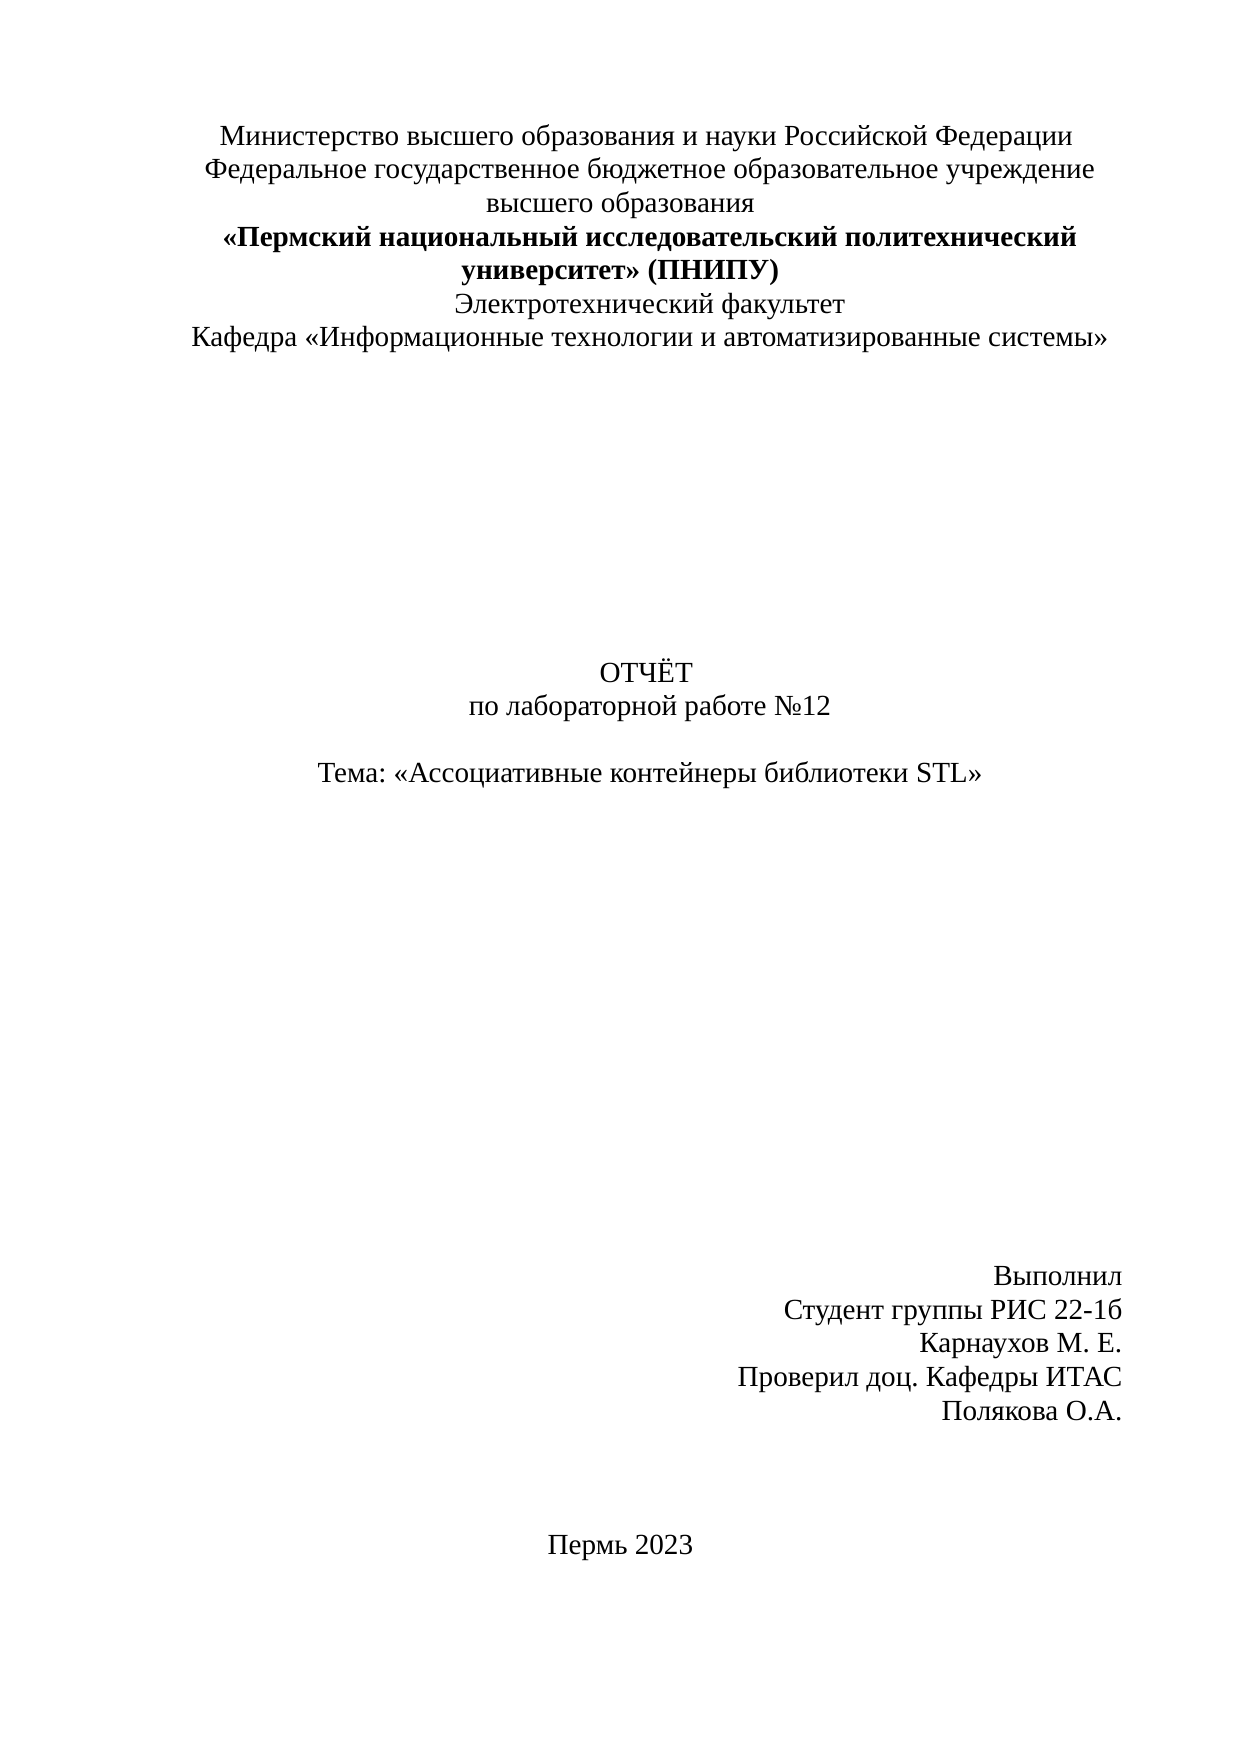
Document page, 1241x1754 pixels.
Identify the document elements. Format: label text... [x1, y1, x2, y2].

text по лабораторной работе №12 [118, 688, 1122, 722]
text Электротехнический факультет [118, 286, 1122, 319]
text ОТЧЁТ [118, 655, 1122, 688]
text Федеральное государственное бюджетное образовательное учреждение высшего образования [118, 152, 1122, 219]
text Студент группы РИС 22-1б [614, 1292, 1122, 1326]
text Проверил доц. Кафедры ИТАС [614, 1359, 1122, 1393]
text Министерство высшего образования и науки Российской Федерации [118, 118, 1122, 152]
text Выполнил [614, 1258, 1122, 1292]
text Пермь 2023 [118, 1527, 1122, 1560]
text «Пермский национальный исследовательский политехнический университет» (ПНИПУ) [118, 219, 1122, 286]
text Полякова О.А. [614, 1393, 1122, 1426]
text Карнаухов М. Е. [614, 1326, 1122, 1359]
text Тема: «Ассоциативные контейнеры библиотеки STL» [118, 755, 1122, 789]
text Кафедра «Информационные технологии и автоматизированные системы» [118, 319, 1122, 353]
